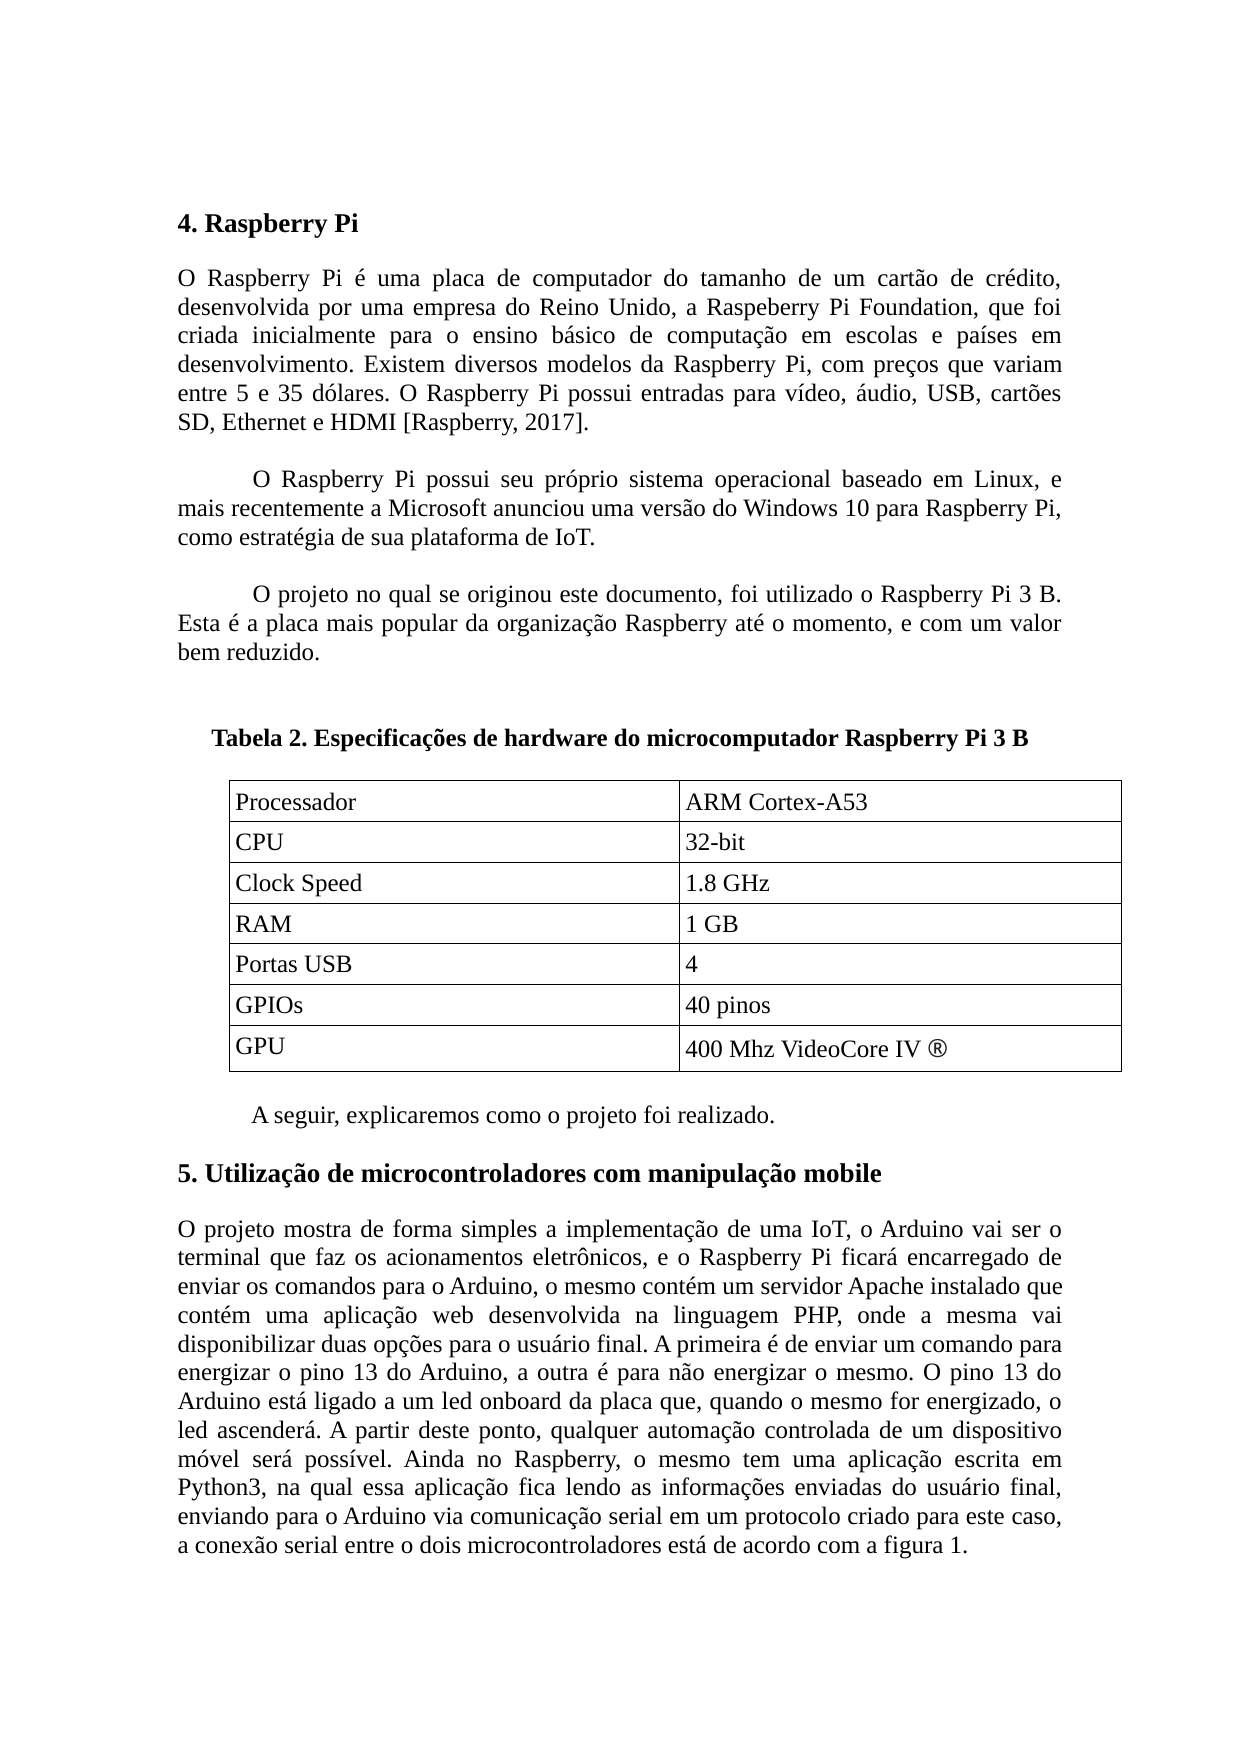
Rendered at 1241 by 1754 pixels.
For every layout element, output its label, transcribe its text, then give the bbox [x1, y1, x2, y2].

table_cell GPU [230, 1026, 679, 1071]
table_cell Portas USB [230, 944, 679, 984]
table_header Processador [230, 781, 679, 821]
text O Raspberry Pi é uma placa de computador do tamanho de um cartão de crédito, desenvolvida por uma empresa do Reino Unido, a Raspeberry Pi Foundation, que foi criada inicialmente para o ensino básico de computação em escolas e países em desenvolvimento. Existem diversos modelos da Raspberry Pi, com preços que variam entre 5 e 35 dólares. O Raspberry Pi possui entradas para vídeo, áudio, USB, cartões SD, Ethernet e HDMI [Raspberry, 2017]. [177, 263, 1063, 435]
text Tabela 2. Especificações de hardware do microcomputador Raspberry Pi 3 B [177, 723, 1063, 752]
table_cell 1.8 GHz [680, 863, 1121, 903]
table_cell RAM [230, 904, 679, 943]
text A seguir, explicaremos como o projeto foi realizado. [177, 1100, 1063, 1129]
table_cell 400 Mhz VideoCore IV ® [680, 1026, 1121, 1071]
table_cell GPIOs [230, 985, 679, 1025]
table_cell CPU [230, 822, 679, 862]
table_header ARM Cortex-A53 [680, 781, 1121, 821]
table_cell 32-bit [680, 822, 1121, 862]
table_cell 40 pinos [680, 985, 1121, 1025]
table_cell Clock Speed [230, 863, 679, 903]
table_cell 4 [680, 944, 1121, 984]
text 4. Raspberry Pi [177, 207, 1063, 238]
table_cell 1 GB [680, 904, 1121, 943]
text O Raspberry Pi possui seu próprio sistema operacional baseado em Linux, e mais recentemente a Microsoft anunciou uma versão do Windows 10 para Raspberry Pi, como estratégia de sua plataforma de IoT. [177, 464, 1063, 550]
text 5. Utilização de microcontroladores com manipulação mobile [177, 1158, 1063, 1189]
text O projeto no qual se originou este documento, foi utilizado o Raspberry Pi 3 B. Esta é a placa mais popular da organização Raspberry até o momento, e com um valor bem reduzido. [177, 579, 1063, 665]
text O projeto mostra de forma simples a implementação de uma IoT, o Arduino vai ser o terminal que faz os acionamentos eletrônicos, e o Raspberry Pi ficará encarregado de enviar os comandos para o Arduino, o mesmo contém um servidor Apache instalado que contém uma aplicação web desenvolvida na linguagem PHP, onde a mesma vai disponibilizar duas opções para o usuário final. A primeira é de enviar um comando para energizar o pino 13 do Arduino, a outra é para não energizar o mesmo. O pino 13 do Arduino está ligado a um led onboard da placa que, quando o mesmo for energizado, o led ascenderá. A partir deste ponto, qualquer automação controlada de um dispositivo móvel será possível. Ainda no Raspberry, o mesmo tem uma aplicação escrita em Python3, na qual essa aplicação fica lendo as informações enviadas do usuário final, enviando para o Arduino via comunicação serial em um protocolo criado para este caso, a conexão serial entre o dois microcontroladores está de acordo com a figura 1. [177, 1214, 1063, 1559]
